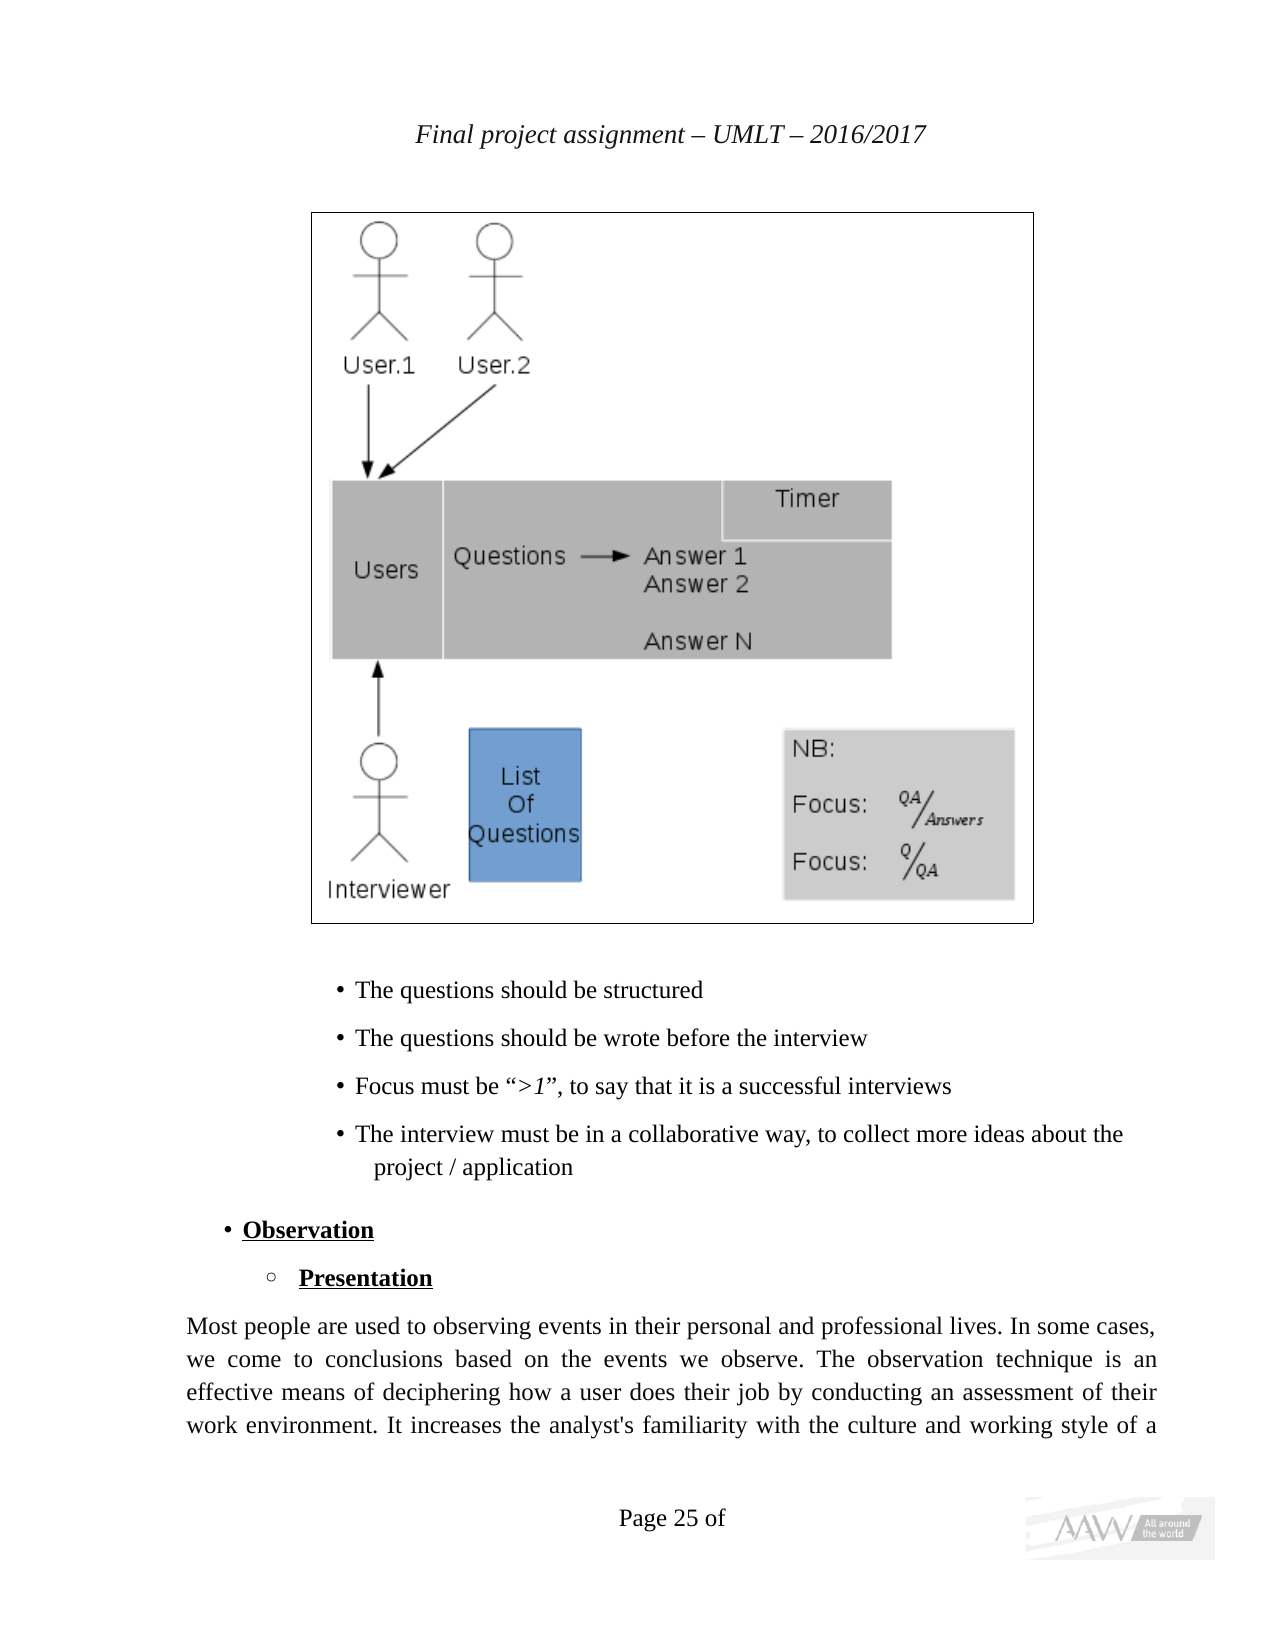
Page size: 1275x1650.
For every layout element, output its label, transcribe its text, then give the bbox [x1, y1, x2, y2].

picture [1025, 1497, 1215, 1560]
list Focus must be “>1”, to say that it is a successful interviews [336, 1071, 1158, 1100]
list Presentation [261, 1263, 1158, 1292]
list Observation [223, 1215, 1158, 1244]
list The questions should be wrote before the interview [336, 1023, 1158, 1052]
list The questions should be structured [336, 975, 1158, 1004]
list The interview must be in a collaborative way, to collect more ideas about the project / application [336, 1119, 1158, 1181]
picture [314, 214, 1030, 920]
text Most people are used to observing events in their personal and professional lives. In some cases, we come to conclusions based on the events we observe. The observation technique is an effective means of deciphering how a user does their job by conducting an assessment of their work environment. It increases the analyst's familiarity with the culture and working style of a [186, 1311, 1158, 1439]
